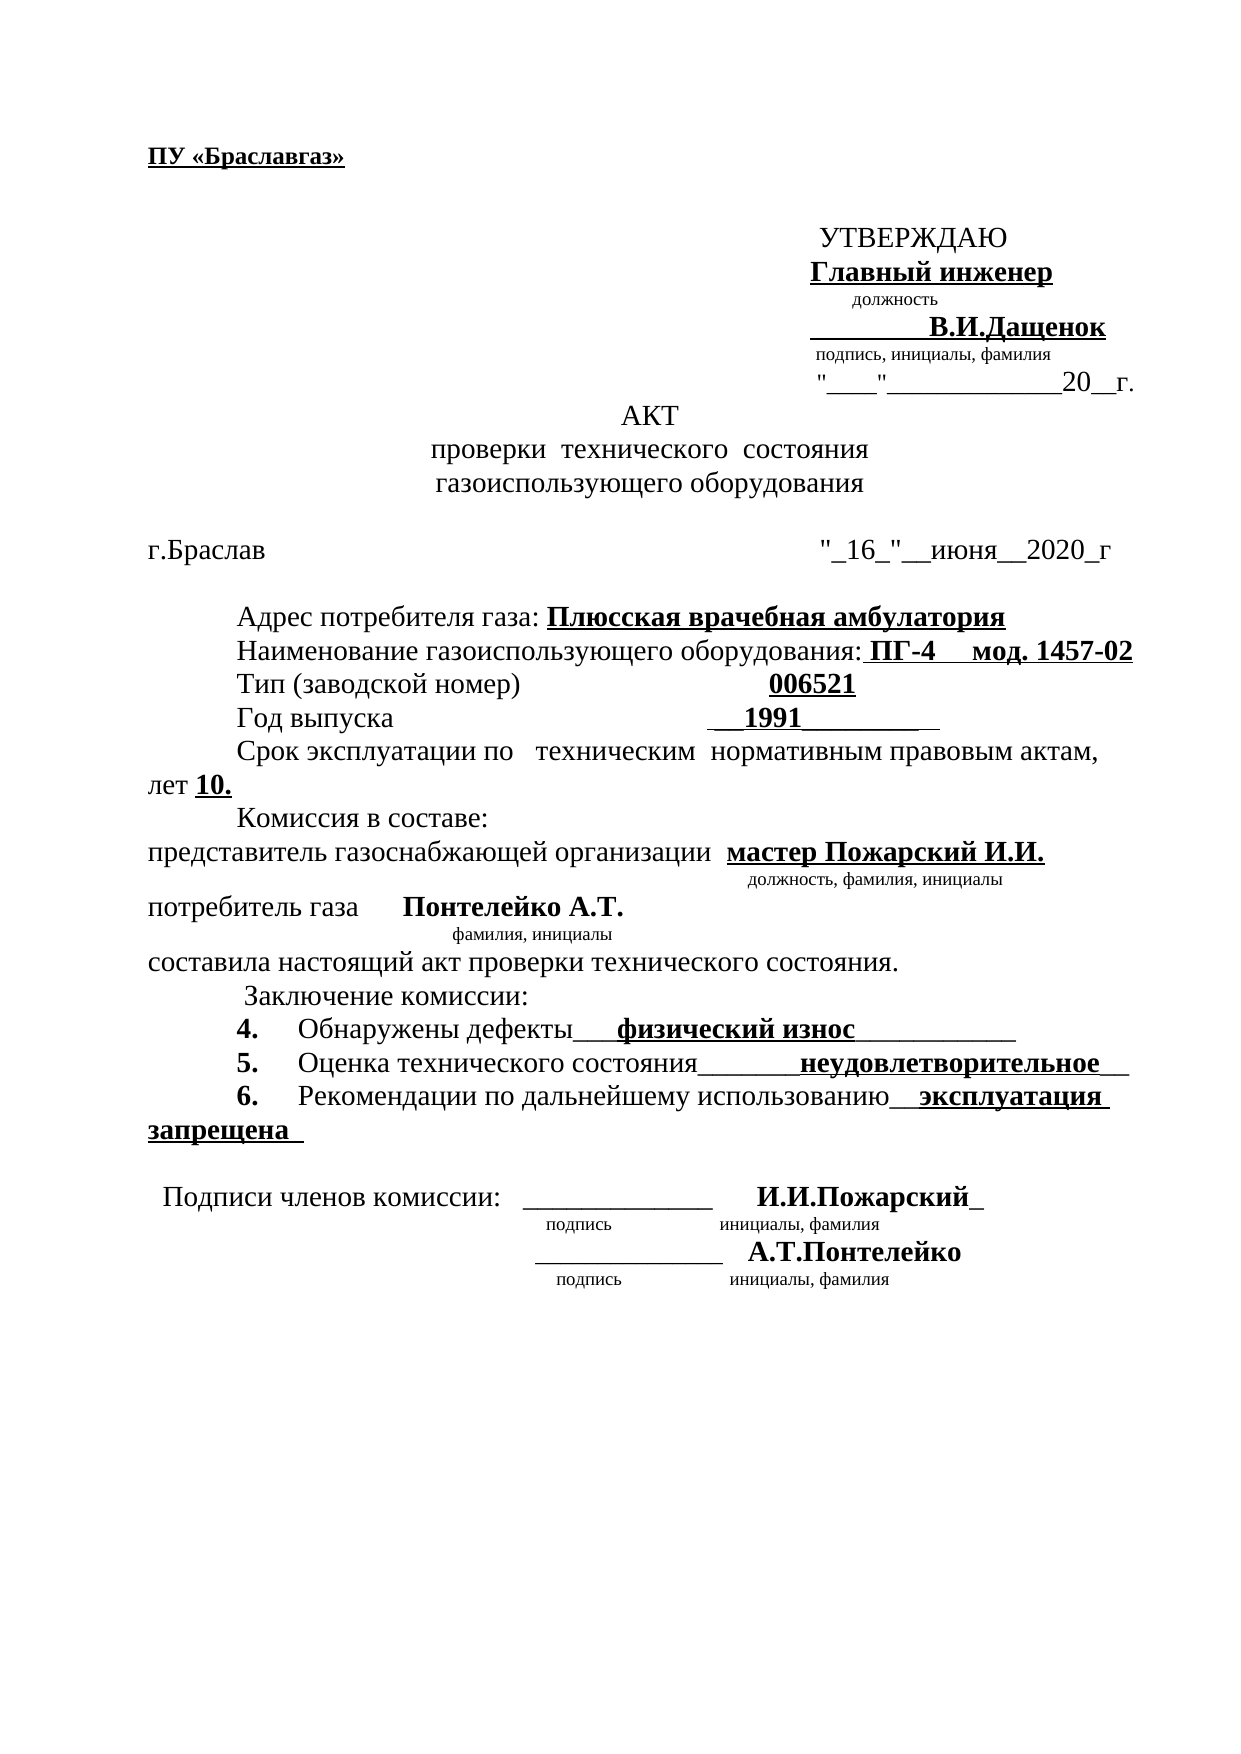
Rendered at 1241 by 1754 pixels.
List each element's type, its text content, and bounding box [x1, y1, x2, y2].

text Комиссия в составе: [148, 800, 1152, 834]
text проверки технического состояния [148, 431, 1152, 465]
text Год выпуска __1991________ [148, 700, 1152, 733]
text должность [148, 288, 1152, 309]
text г.Браслав "_16_"__июня__2020_г [148, 532, 1152, 566]
text Тип (заводской номер) 006521 [148, 666, 1152, 700]
text Главный инженер [148, 254, 1152, 288]
text _______________ А.Т.Понтелейко [148, 1234, 1152, 1267]
text представитель газоснабжающей организации мастер Пожарский И.И. [148, 834, 1152, 867]
text должность, фамилия, инициалы [148, 867, 1152, 889]
text ПУ «Браславгаз» [148, 141, 1152, 170]
text подпись, инициалы, фамилия [148, 343, 1152, 364]
list Оценка технического состояния_______неудовлетворительное__ [148, 1045, 1152, 1078]
text подпись инициалы, фамилия [148, 1267, 1152, 1289]
text _________В.И.Дащенок [148, 309, 1152, 343]
text составила настоящий акт проверки технического состояния. [148, 944, 1152, 978]
list Обнаружены дефекты___физический износ___________ [148, 1011, 1152, 1045]
text фамилия, инициалы [148, 922, 1152, 944]
text газоиспользующего оборудования [148, 465, 1152, 498]
text подпись инициалы, фамилия [148, 1212, 1152, 1234]
text Адрес потребителя газа: Плюсская врачебная амбулатория [148, 599, 1152, 633]
text Срок эксплуатации по техническим нормативным правовым актам, [148, 733, 1152, 767]
text УТВЕРЖДАЮ [148, 221, 1152, 254]
text лет 10. [148, 767, 1152, 800]
text Подписи членов комиссии: _____________ И.И.Пожарский_ [148, 1179, 1152, 1212]
text Наименование газоиспользующего оборудования: ПГ-4 мод. 1457-02 [148, 633, 1152, 666]
text Заключение комиссии: [148, 978, 1152, 1011]
list Рекомендации по дальнейшему использованию__эксплуатация запрещена [148, 1078, 1152, 1145]
text "____"______________20__г. [148, 364, 1152, 398]
text АКТ [148, 398, 1152, 431]
text потребитель газа Понтелейко А.Т. [148, 889, 1152, 922]
